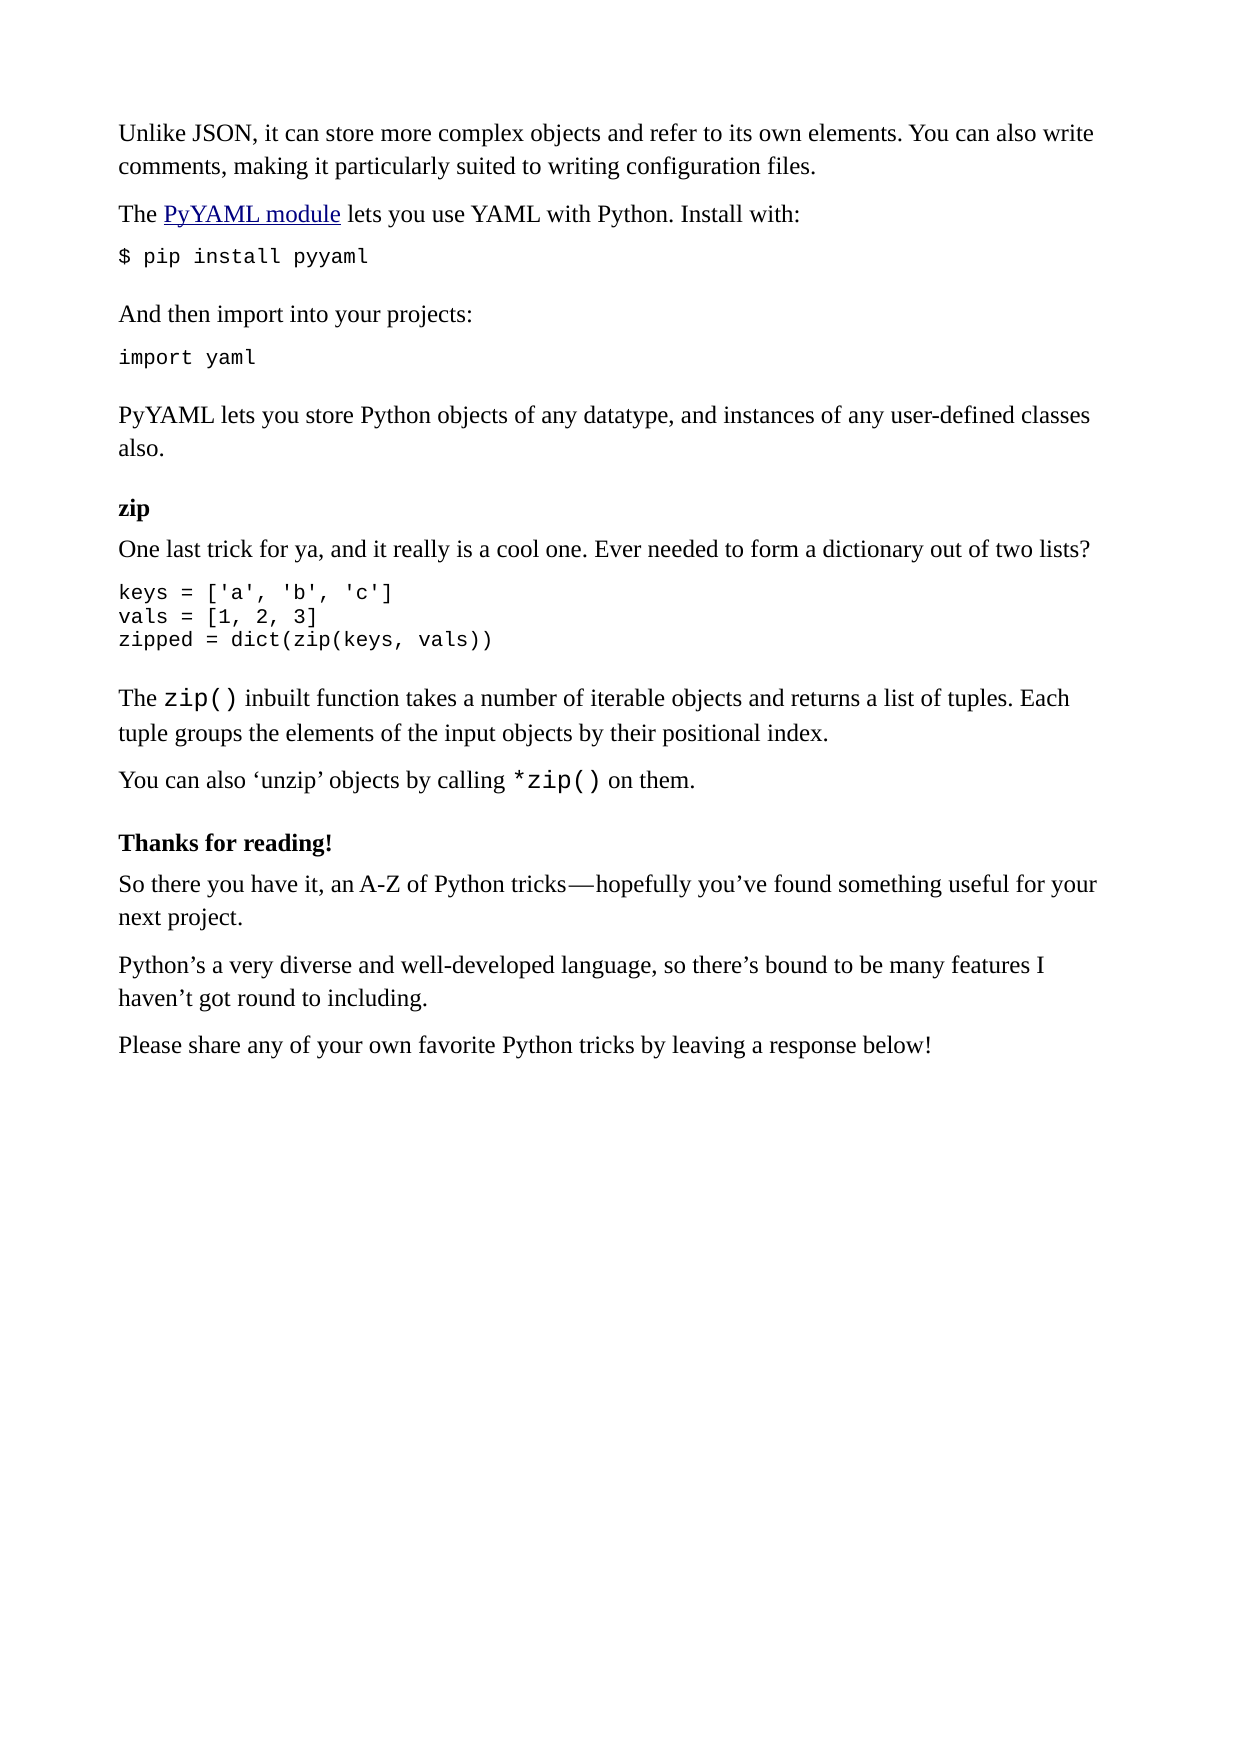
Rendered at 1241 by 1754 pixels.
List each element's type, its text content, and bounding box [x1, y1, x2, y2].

text The PyYAML module lets you use YAML with Python. Install with: [118, 199, 1122, 227]
text zipped = dict(zip(keys, vals)) [118, 629, 1122, 653]
text $ pip install pyyaml [118, 246, 1122, 270]
text One last trick for ya, and it really is a cool one. Ever needed to form a dictionary out of two lists? [118, 534, 1122, 563]
text The zip() inbuilt function takes a number of iterable objects and returns a list of tuples. Each tuple groups the elements of the input objects by their positional index. [118, 683, 1122, 746]
text So there you have it, an A-Z of Python tricks — hopefully you’ve found something useful for your next project. [118, 869, 1122, 931]
text vals = [1, 2, 3] [118, 606, 1122, 629]
text PyYAML lets you store Python objects of any datatype, and instances of any user-defined classes also. [118, 400, 1122, 462]
text And then import into your projects: [118, 299, 1122, 328]
subtitle zip [118, 493, 1122, 522]
text keys = ['a', 'b', 'c'] [118, 582, 1122, 606]
text Please share any of your own favorite Python tricks by leaving a response below! [118, 1030, 1122, 1059]
text Unlike JSON, it can store more complex objects and refer to its own elements. You can also write comments, making it particularly suited to writing configuration files. [118, 118, 1122, 180]
text You can also ‘unzip’ objects by calling *zip() on them. [118, 765, 1122, 796]
subtitle Thanks for reading! [118, 828, 1122, 857]
text Python’s a very diverse and well-developed language, so there’s bound to be many features I haven’t got round to including. [118, 950, 1122, 1011]
text import yaml [118, 347, 1122, 371]
